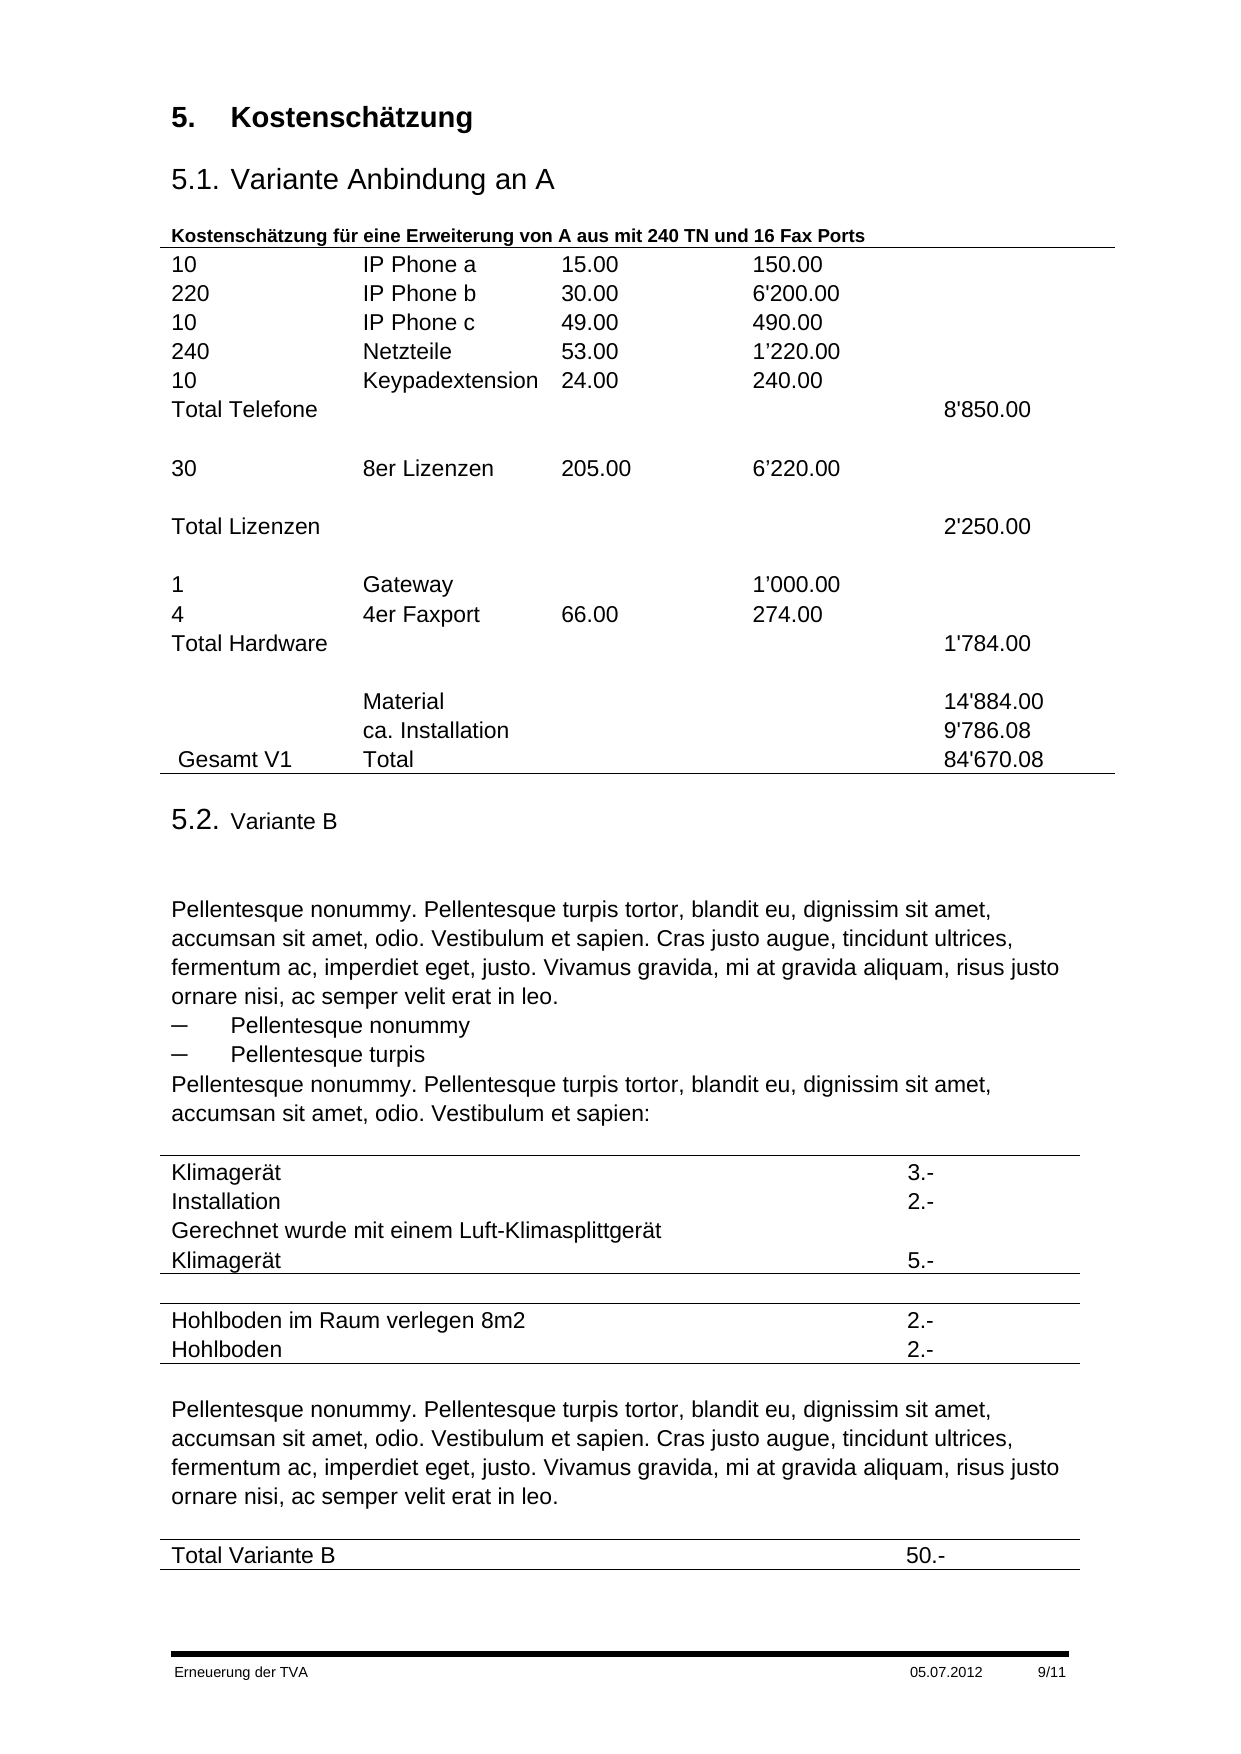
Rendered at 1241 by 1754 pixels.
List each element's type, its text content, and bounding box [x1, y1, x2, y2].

list Pellentesque turpis [171, 1038, 1069, 1068]
table_cell [550, 569, 741, 598]
table_cell [741, 685, 932, 714]
table_cell [741, 510, 932, 539]
table_cell [160, 539, 351, 568]
table_cell [160, 656, 351, 685]
table_cell 66.00 [550, 598, 741, 627]
table_cell 10 [160, 306, 351, 335]
table_cell Gesamt V1 [160, 744, 351, 773]
table_header IP Phone a [351, 248, 550, 277]
table_cell Gerechnet wurde mit einem Luft-Klimasplittgerät [160, 1215, 896, 1244]
table_cell Hohlboden [160, 1333, 896, 1362]
table_cell 1 [160, 569, 351, 598]
table_cell Klimagerät [160, 1244, 896, 1273]
table_cell 8'850.00 [933, 394, 1115, 423]
table_cell 24.00 [550, 364, 741, 393]
table_cell [933, 452, 1115, 481]
table_header 2.- [896, 1304, 1080, 1333]
text Pellentesque nonummy. Pellentesque turpis tortor, blandit eu, dignissim sit amet, accumsan sit amet, odio. Vestibulum et sapien. Cras justo augue, tincidunt ultrices, fermentum ac, imperdiet eget, justo. Vivamus gravida, mi at gravida aliquam, risus justo ornare nisi, ac semper velit erat in leo. [171, 893, 1069, 1009]
table_cell Material [351, 685, 550, 714]
table_header Hohlboden im Raum verlegen 8m2 [160, 1304, 896, 1333]
table_cell [741, 744, 932, 773]
table_cell [351, 627, 550, 656]
table_cell [160, 423, 351, 452]
table_cell Gateway [351, 569, 550, 598]
table_header Total Variante B [160, 1540, 894, 1569]
table_cell [550, 423, 741, 452]
table_cell [741, 394, 932, 423]
table_cell Installation [160, 1185, 896, 1214]
table_cell 240 [160, 335, 351, 364]
table_header [933, 248, 1115, 277]
table_cell Keypadextension [351, 364, 550, 393]
table_cell [351, 394, 550, 423]
table_cell [741, 481, 932, 510]
table_cell IP Phone c [351, 306, 550, 335]
table_cell [933, 481, 1115, 510]
text Pellentesque nonummy. Pellentesque turpis tortor, blandit eu, dignissim sit amet, accumsan sit amet, odio. Vestibulum et sapien. Cras justo augue, tincidunt ultrices, fermentum ac, imperdiet eget, justo. Vivamus gravida, mi at gravida aliquam, risus justo ornare nisi, ac semper velit erat in leo. [171, 1393, 1069, 1509]
table_cell 2.- [896, 1333, 1080, 1362]
text Kostenschätzung für eine Erweiterung von A aus mit 240 TN und 16 Fax Ports [171, 224, 1069, 247]
table_cell 205.00 [550, 452, 741, 481]
table_cell [933, 335, 1115, 364]
table_cell [550, 394, 741, 423]
table_cell [933, 539, 1115, 568]
table_cell [896, 1215, 1080, 1244]
table_cell 53.00 [550, 335, 741, 364]
table_cell [160, 685, 351, 714]
table_cell [741, 627, 932, 656]
list Pellentesque nonummy [171, 1009, 1069, 1038]
table_cell 240.00 [741, 364, 932, 393]
table_cell [741, 539, 932, 568]
table_cell [933, 423, 1115, 452]
table_header 3.- [896, 1156, 1080, 1185]
table_cell ca. Installation [351, 714, 550, 743]
table_cell [550, 510, 741, 539]
table_cell 490.00 [741, 306, 932, 335]
table_cell [351, 481, 550, 510]
table_cell 2.- [896, 1185, 1080, 1214]
table_cell [160, 481, 351, 510]
table_cell 4 [160, 598, 351, 627]
table_cell IP Phone b [351, 277, 550, 306]
table_header 10 [160, 248, 351, 277]
subtitle Variante Anbindung an A [171, 162, 1069, 196]
table_cell [933, 277, 1115, 306]
table_cell 6’220.00 [741, 452, 932, 481]
table_cell [550, 539, 741, 568]
table_cell 9'786.08 [933, 714, 1115, 743]
table_cell 10 [160, 364, 351, 393]
table_cell Total [351, 744, 550, 773]
table_cell [550, 744, 741, 773]
table_header 50.- [895, 1540, 1080, 1569]
table_cell Netzteile [351, 335, 550, 364]
table_cell 49.00 [550, 306, 741, 335]
text Pellentesque nonummy. Pellentesque turpis tortor, blandit eu, dignissim sit amet, accumsan sit amet, odio. Vestibulum et sapien: [171, 1068, 1069, 1126]
table_cell [550, 627, 741, 656]
table_cell [550, 685, 741, 714]
subtitle Kostenschätzung [171, 100, 1069, 134]
subtitle Variante B [171, 802, 1069, 835]
table_cell [351, 510, 550, 539]
table_cell [933, 569, 1115, 598]
table_cell Total Hardware [160, 627, 351, 656]
table_cell [351, 423, 550, 452]
table_header 15.00 [550, 248, 741, 277]
table_cell 4er Faxport [351, 598, 550, 627]
table_cell [160, 714, 351, 743]
table_cell [741, 423, 932, 452]
table_cell 14'884.00 [933, 685, 1115, 714]
table_cell [351, 656, 550, 685]
table_cell 1’220.00 [741, 335, 932, 364]
table_cell [933, 598, 1115, 627]
table_cell [933, 656, 1115, 685]
table_cell 2'250.00 [933, 510, 1115, 539]
table_cell 30 [160, 452, 351, 481]
table_cell 1’000.00 [741, 569, 932, 598]
table_cell 6'200.00 [741, 277, 932, 306]
table_cell 274.00 [741, 598, 932, 627]
table_cell Total Lizenzen [160, 510, 351, 539]
table_cell [933, 364, 1115, 393]
table_header 150.00 [741, 248, 932, 277]
table_cell [351, 539, 550, 568]
table_cell Total Telefone [160, 394, 351, 423]
table_cell 30.00 [550, 277, 741, 306]
table_cell [550, 656, 741, 685]
table_cell 1'784.00 [933, 627, 1115, 656]
table_cell 220 [160, 277, 351, 306]
table_header Klimagerät [160, 1156, 896, 1185]
table_cell 84'670.08 [933, 744, 1115, 773]
table_cell [741, 656, 932, 685]
table_cell 8er Lizenzen [351, 452, 550, 481]
table_cell [550, 481, 741, 510]
table_cell 5.- [896, 1244, 1080, 1273]
table_cell [933, 306, 1115, 335]
table_cell [741, 714, 932, 743]
table_cell [550, 714, 741, 743]
